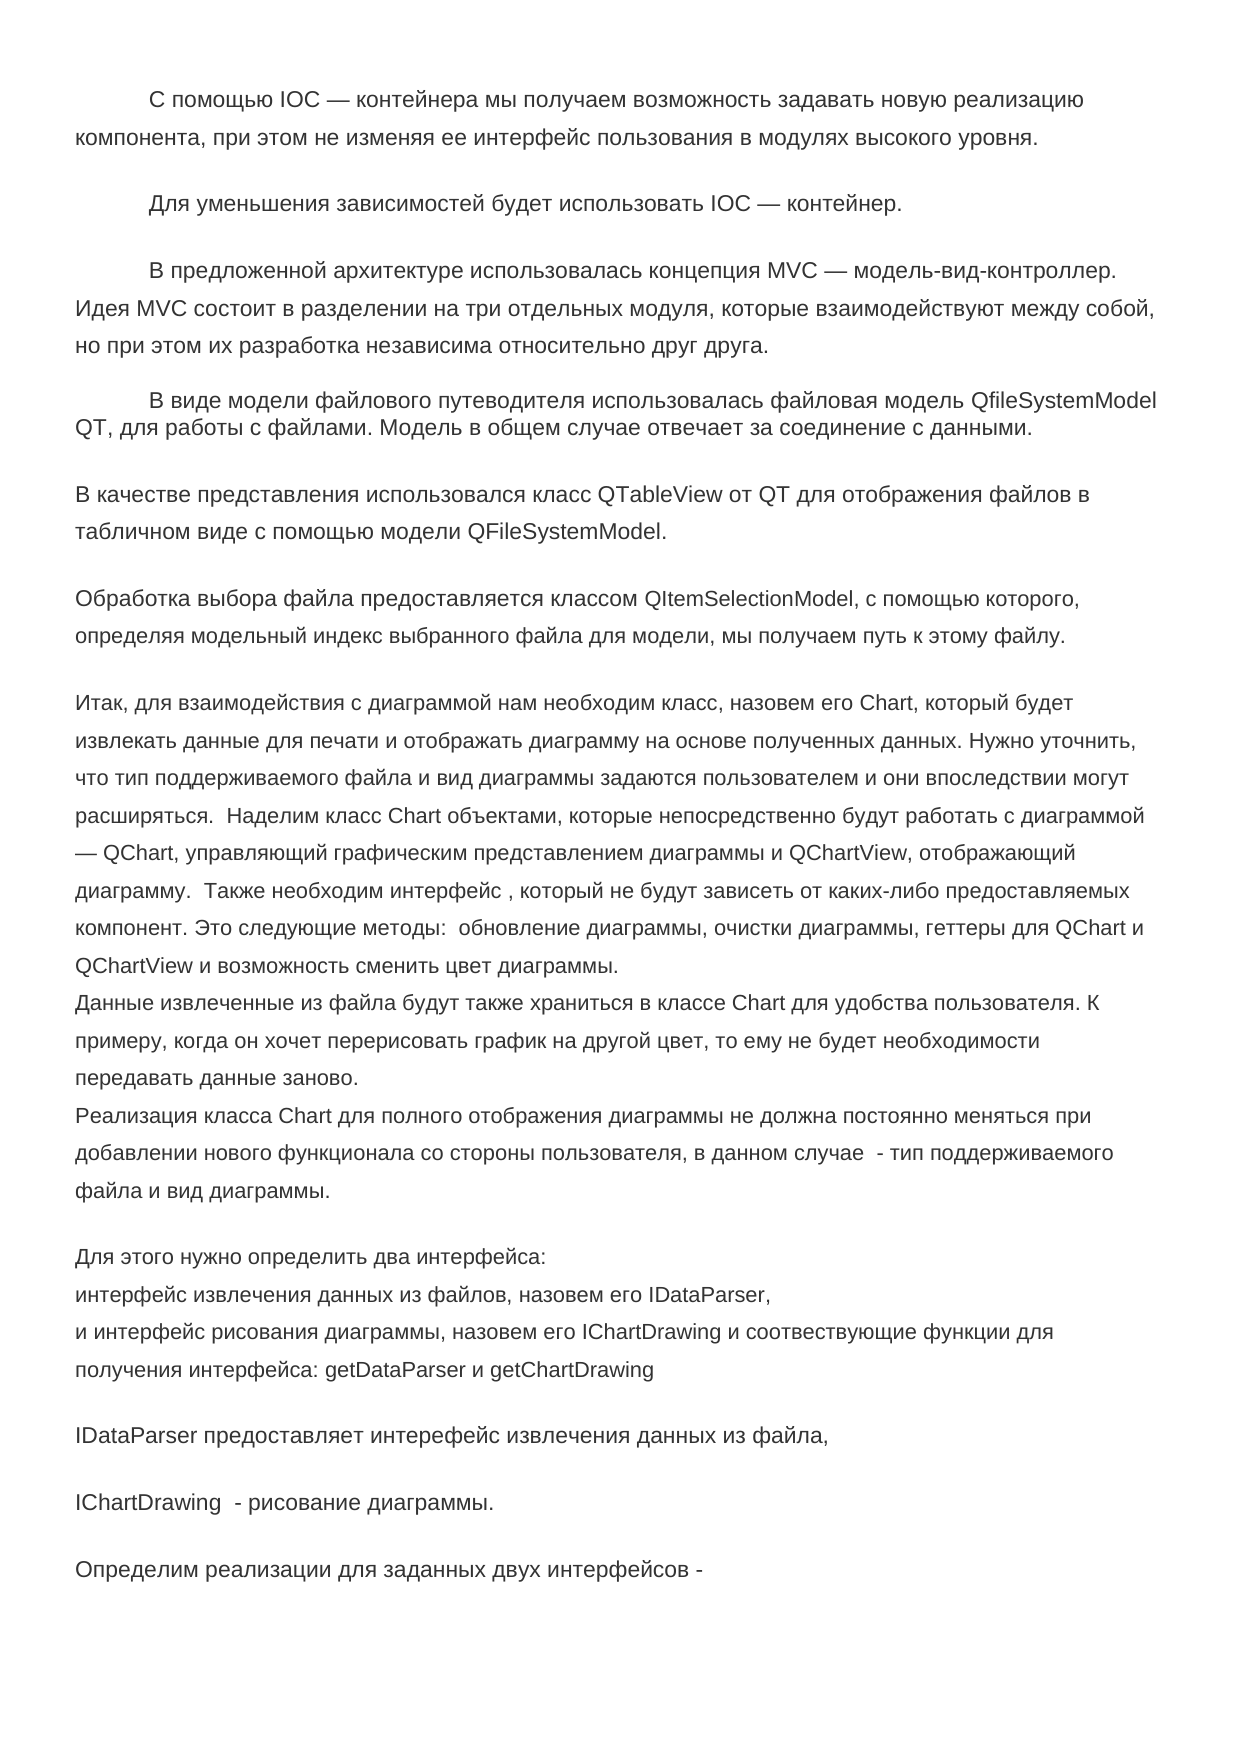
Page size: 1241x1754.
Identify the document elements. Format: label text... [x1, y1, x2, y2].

text Для этого нужно определить два интерфейса: интерфейс извлечения данных из файлов, назовем его IDataParser, и интерфейс рисования диаграммы, назовем его IChartDrawing и соотвествующие функции для получения интерфейса: getDataParser и getChartDrawing [75, 1232, 1165, 1382]
text Итак, для взаимодействия с диаграммой нам необходим класс, назовем его Chart, который будет извлекать данные для печати и отображать диаграмму на основе полученных данных. Нужно уточнить, что тип поддерживаемого файла и вид диаграммы задаются пользователем и они впоследствии могут расширяться. Наделим класс Chart объектами, которые непосредственно будут работать с диаграммой — QChart, управляющий графическим представлением диаграммы и QChartView, отображающий диаграмму. Также необходим интерфейс , который не будут зависеть от каких-либо предоставляемых компонент. Это следующие методы: обновление диаграммы, очистки диаграммы, геттеры для QChart и QChartView и возможность сменить цвет диаграммы. Данные извлеченные из файла будут также храниться в классе Chart для удобства пользователя. К примеру, когда он хочет перерисовать график на другой цвет, то ему не будет необходимости передавать данные заново. Реализация класса Chart для полного отображения диаграммы не должна постоянно меняться при добавлении нового функционала со стороны пользователя, в данном случае - тип поддерживаемого файла и вид диаграммы. [75, 678, 1165, 1203]
text IDataParser предоставляет интерефейс извлечения данных из файла, [75, 1411, 1165, 1448]
text В качестве представления использовался класс QTableView от QT для отображения файлов в табличном виде с помощью модели QFileSystemModel. [75, 469, 1165, 544]
text Обработка выбора файла предоставляется классом QItemSelectionModel, с помощью которого, определяя модельный индекс выбранного файла для модели, мы получаем путь к этому файлу. [75, 573, 1165, 648]
text Определим реализации для заданных двух интерфейсов - [75, 1544, 1165, 1582]
text В предложенной архитектуре использовалась концепция MVC — модель-вид-контроллер. Идея MVC состоит в разделении на три отдельных модуля, которые взаимодействуют между собой, но при этом их разработка независима относительно друг друга. [75, 246, 1165, 358]
text Для уменьшения зависимостей будет использовать IOC — контейнер. [75, 179, 1165, 217]
text В виде модели файлового путеводителя использовалась файловая модель QfileSystemModel QT, для работы с файлами. Модель в общем случае отвечает за соединение с данными. [75, 387, 1165, 440]
text IChartDrawing - рисование диаграммы. [75, 1478, 1165, 1515]
text С помощью IOC — контейнера мы получаем возможность задавать новую реализацию компонента, при этом не изменяя ее интерфейс пользования в модулях высокого уровня. [75, 75, 1165, 150]
